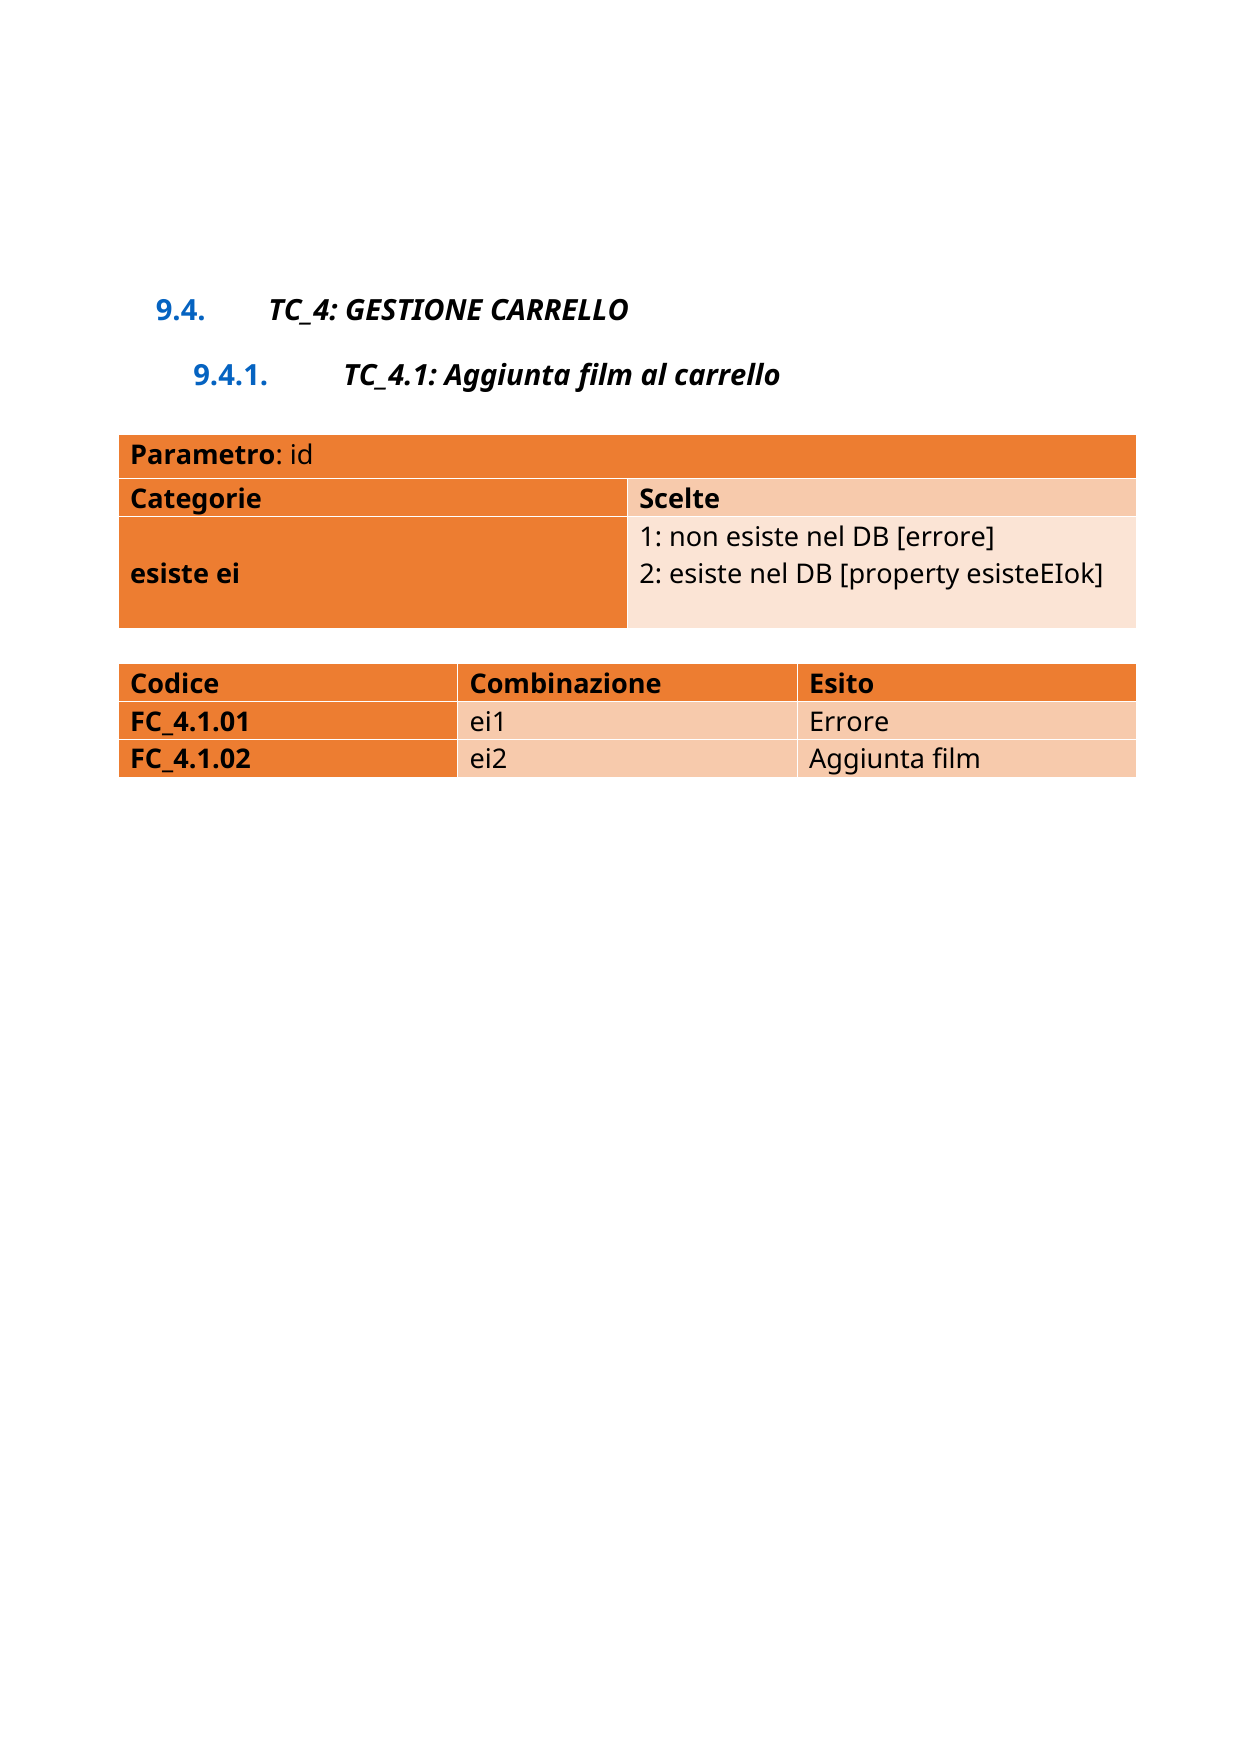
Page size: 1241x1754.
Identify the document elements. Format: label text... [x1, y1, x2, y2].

table_cell Categorie [119, 479, 627, 516]
table_header Codice [119, 664, 457, 701]
list TC_4: GESTIONE CARRELLO [156, 290, 1122, 329]
table_header Combinazione [458, 664, 797, 701]
table_cell esiste ei [119, 517, 627, 628]
table_cell Aggiunta film [798, 740, 1136, 777]
table_cell ei1 [458, 702, 797, 739]
table_header Esito [798, 664, 1136, 701]
table_cell ei2 [458, 740, 797, 777]
table_cell 1: non esiste nel DB [errore] 2: esiste nel DB [property esisteEIok] [628, 517, 1136, 628]
table_header Parametro: id [119, 435, 1136, 478]
table_cell Scelte [628, 479, 1136, 516]
table_cell FC_4.1.02 [119, 740, 457, 777]
table_cell Errore [798, 702, 1136, 739]
table_cell FC_4.1.01 [119, 702, 457, 739]
list TC_4.1: Aggiunta film al carrello [193, 354, 1122, 394]
